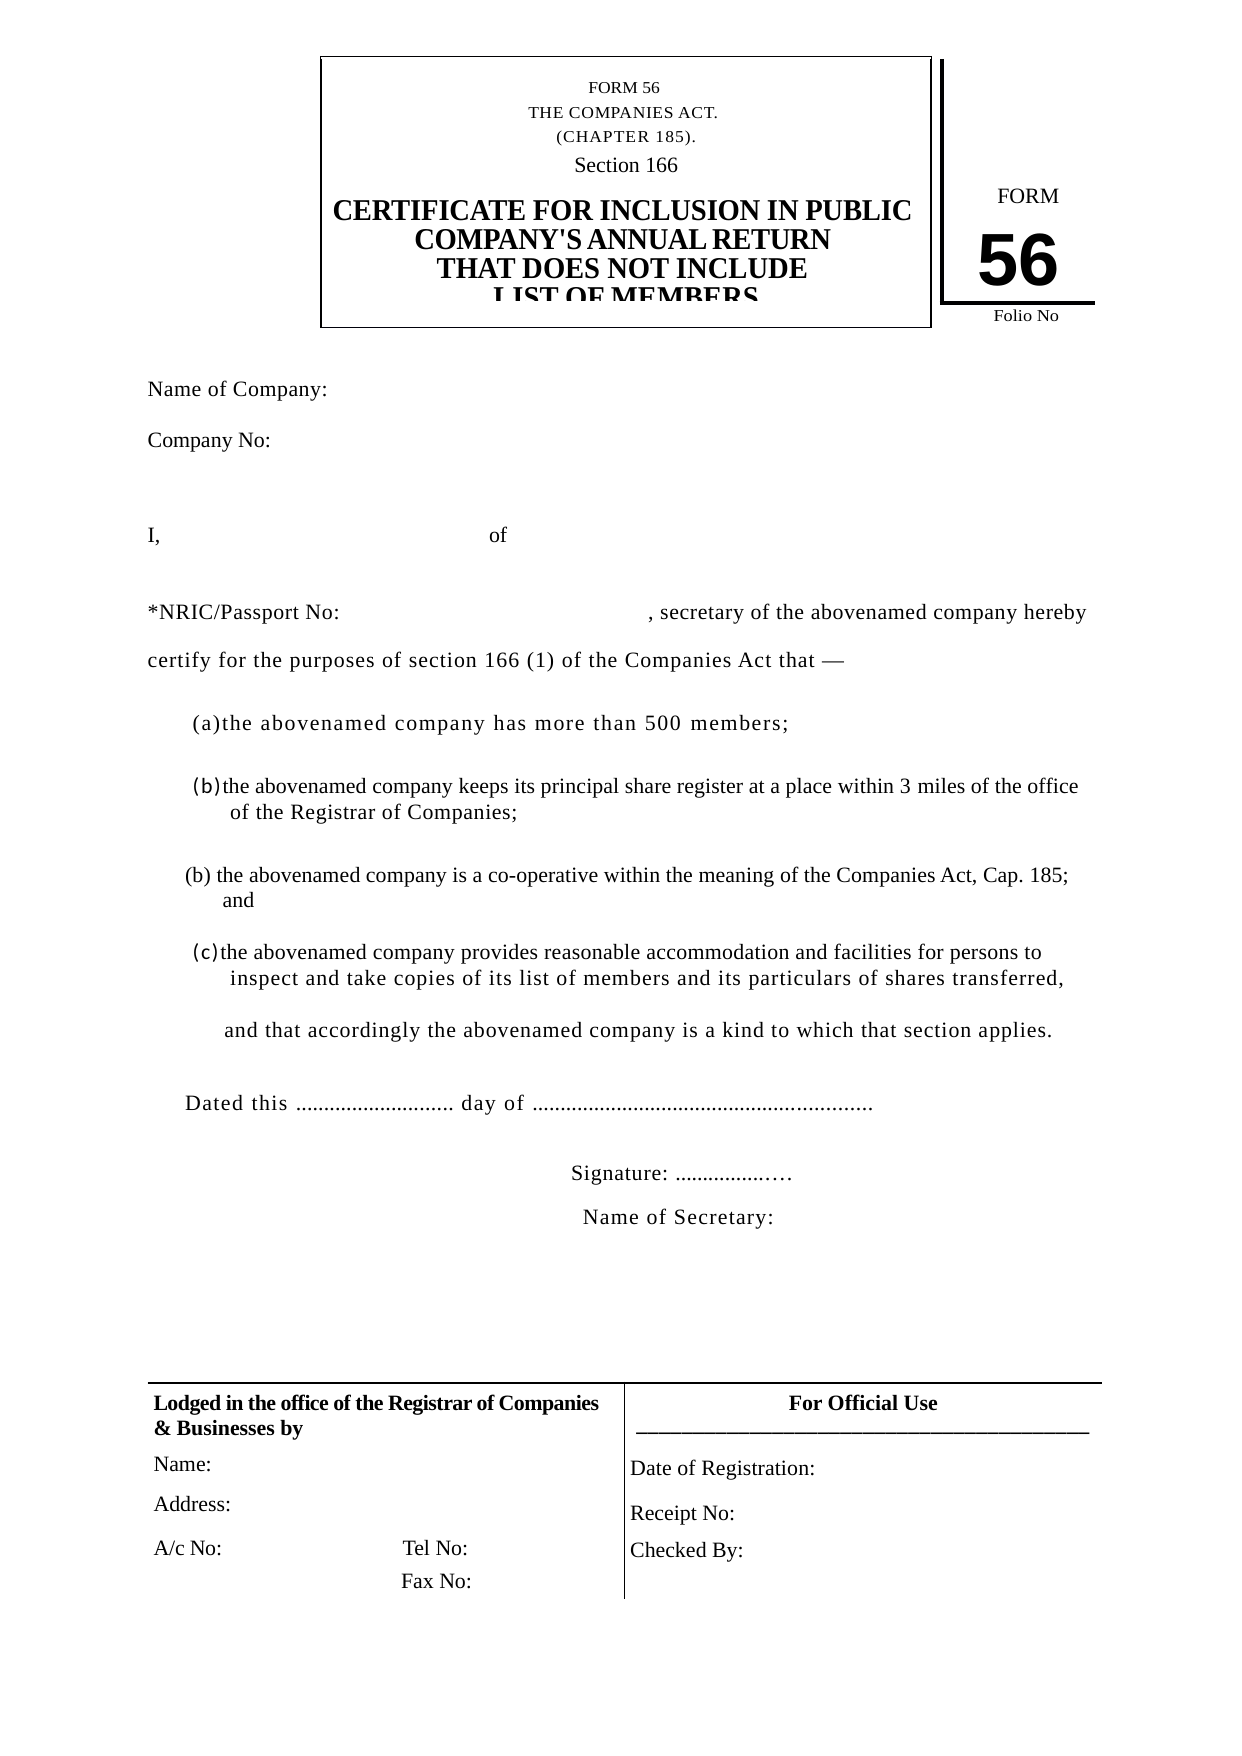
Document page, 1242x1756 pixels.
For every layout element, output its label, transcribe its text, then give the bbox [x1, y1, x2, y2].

text I, <get_director1(o.id)['name']>of <get_partner_full_address(get_director1(o.id)['id'])> [147, 522, 1102, 569]
text certify for the purposes of section 166 (1) of the Companies Act that — [147, 647, 1102, 672]
text Dated this day of [185, 1089, 1102, 1115]
table_header For Official Use ________________________________________ Date of Registration: Receipt No: Checked By: [625, 1384, 1102, 1599]
list the abovenamed company keeps its principal share register at a place within 3 miles of the office of the Registrar of Companies; [192, 772, 1102, 824]
table_header Lodged in the office of the Registrar of Companies & Businesses by Name: Address: A/c No: Tel No: Fax No: [148, 1384, 624, 1599]
text and that accordingly the abovenamed company is a kind to which that section applies. [147, 1017, 1102, 1042]
text Name of Company: <o.name> Company No: <o.uen> [147, 376, 1097, 452]
table_cell Folio No [942, 305, 1095, 327]
text (b) the abovenamed company is a co-operative within the meaning of the Companies Act, Cap. 185; and [185, 862, 1102, 912]
text Name of Secretary: <get_director1(o.id)['name']> [582, 1204, 1102, 1254]
table_cell [932, 301, 942, 327]
text Signature: …. [185, 1160, 1102, 1185]
text *NRIC/Passport No: <get_director1(o.id)['nric']>, secretary of the abovenamed company hereby [147, 599, 1102, 624]
table_cell FORM 56 THE COMPANIES ACT. (CHAPTER 185). Section 166 CERTIFICATE FOR INCLUSION IN PUBLIC COMPANY'S ANNUAL RETURN THAT DOES NOT INCLUDE LIST OF MEMBERS [322, 59, 930, 301]
table_cell [322, 301, 930, 327]
list the abovenamed company has more than 500 members; [192, 710, 1102, 735]
table_cell FORM 56 [944, 59, 1095, 301]
list the abovenamed company provides reasonable accommodation and facilities for persons to inspect and take copies of its list of members and its particulars of shares transferred, [192, 938, 1102, 990]
table_cell [932, 59, 940, 301]
